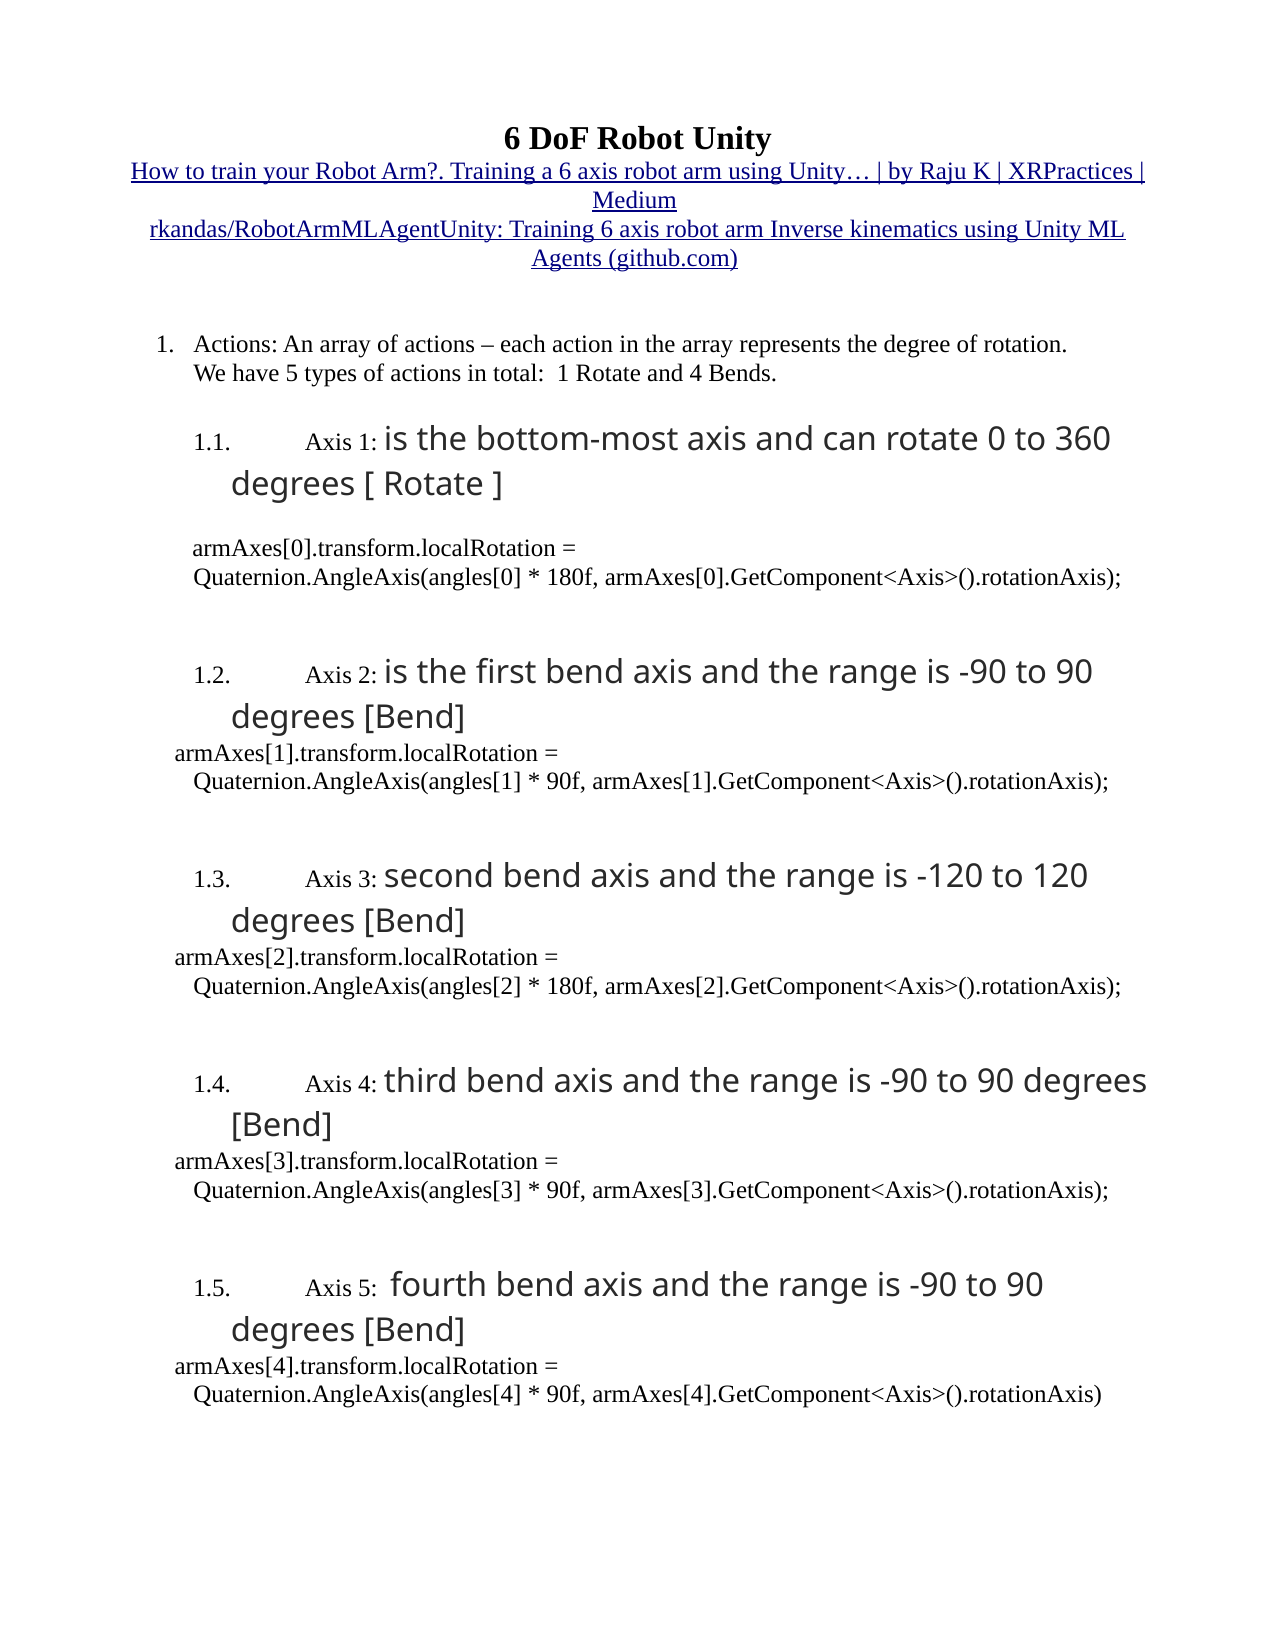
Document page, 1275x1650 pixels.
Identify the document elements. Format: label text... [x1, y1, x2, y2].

list Actions: An array of actions – each action in the array represents the degree of rotation. [156, 329, 1157, 358]
text Quaternion.AngleAxis(angles[3] * 90f, armAxes[3].GetComponent<Axis>().rotationAxis); [118, 1175, 1157, 1204]
list Axis 4: third bend axis and the range is -90 to 90 degrees [Bend] [193, 1057, 1157, 1146]
text armAxes[2].transform.localRotation = [118, 942, 1157, 971]
list Axis 5: fourth bend axis and the range is -90 to 90 degrees [Bend] [193, 1261, 1157, 1351]
text armAxes[0].transform.localRotation = [192, 533, 1157, 562]
text armAxes[3].transform.localRotation = [118, 1146, 1157, 1175]
text Quaternion.AngleAxis(angles[0] * 180f, armAxes[0].GetComponent<Axis>().rotationAxis); [118, 562, 1157, 591]
list Axis 1: is the bottom-most axis and can rotate 0 to 360 degrees [ Rotate ] [193, 415, 1157, 504]
text armAxes[4].transform.localRotation = [118, 1351, 1157, 1379]
text armAxes[1].transform.localRotation = [118, 738, 1157, 766]
text Quaternion.AngleAxis(angles[1] * 90f, armAxes[1].GetComponent<Axis>().rotationAxis); [118, 766, 1157, 795]
text Quaternion.AngleAxis(angles[2] * 180f, armAxes[2].GetComponent<Axis>().rotationAxis); [118, 971, 1157, 999]
list Axis 2: is the first bend axis and the range is -90 to 90 degrees [Bend] [193, 648, 1157, 738]
text Quaternion.AngleAxis(angles[4] * 90f, armAxes[4].GetComponent<Axis>().rotationAxis) [118, 1379, 1157, 1408]
list We have 5 types of actions in total: 1 Rotate and 4 Bends. [156, 358, 1157, 386]
text How to train your Robot Arm?. Training a 6 axis robot arm using Unity… | by Raju K | XRPractices | Medium [118, 156, 1157, 214]
list Axis 3: second bend axis and the range is -120 to 120 degrees [Bend] [193, 853, 1157, 942]
text 6 DoF Robot Unity [118, 118, 1157, 156]
text rkandas/RobotArmMLAgentUnity: Training 6 axis robot arm Inverse kinematics using Unity ML Agents (github.com) [118, 214, 1157, 271]
